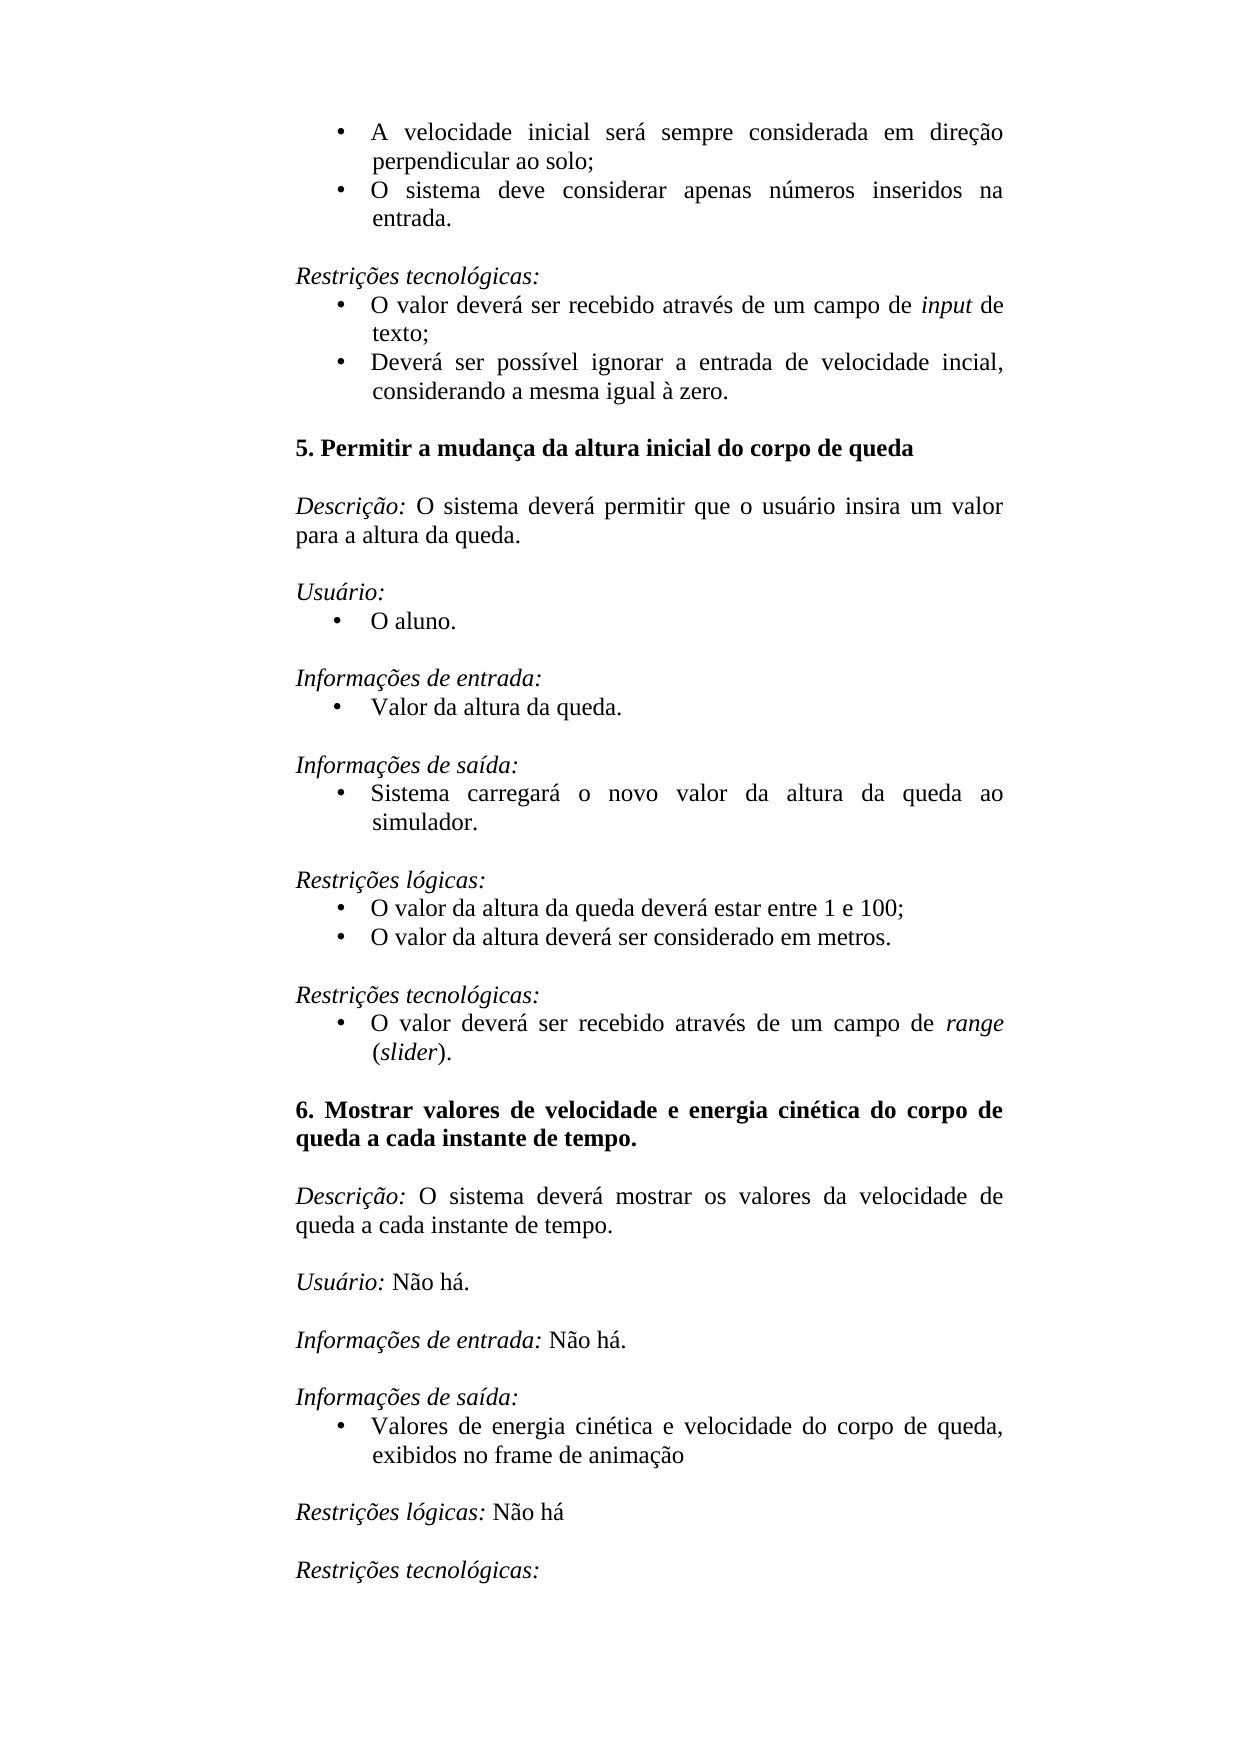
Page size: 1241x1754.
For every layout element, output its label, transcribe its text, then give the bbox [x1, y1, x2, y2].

text Usuário: [59, 577, 1240, 606]
text Restrições tecnológicas: [59, 1555, 1240, 1583]
list O sistema deve considerar apenas números inseridos na entrada. [100, 175, 1240, 232]
text Informações de saída: [59, 750, 1240, 778]
text Informações de entrada: [59, 663, 1240, 692]
text Informações de saída: [59, 1382, 1240, 1411]
list O valor deverá ser recebido através de um campo de input de texto; [100, 290, 1240, 347]
text Restrições lógicas: [59, 865, 1240, 893]
text Restrições tecnológicas: [59, 980, 1240, 1008]
list Deverá ser possível ignorar a entrada de velocidade incial, considerando a mesma igual à zero. [100, 347, 1240, 405]
text Usuário: Não há. [59, 1267, 1240, 1296]
text Restrições tecnológicas: [59, 261, 1240, 290]
list O valor deverá ser recebido através de um campo de range (slider). [100, 1008, 1240, 1066]
list O valor da altura deverá ser considerado em metros. [100, 922, 1240, 951]
text 6. Mostrar valores de velocidade e energia cinética do corpo de queda a cada instante de tempo. [59, 1095, 1240, 1152]
text Informações de entrada: Não há. [59, 1325, 1240, 1353]
list O aluno. [97, 606, 1240, 635]
text Descrição: O sistema deverá permitir que o usuário insira um valor para a altura da queda. [59, 491, 1240, 548]
text Descrição: O sistema deverá mostrar os valores da velocidade de queda a cada instante de tempo. [59, 1181, 1240, 1238]
list Valores de energia cinética e velocidade do corpo de queda, exibidos no frame de animação [100, 1411, 1240, 1468]
list Valor da altura da queda. [97, 692, 1240, 721]
list A velocidade inicial será sempre considerada em direção perpendicular ao solo; [100, 117, 1240, 175]
text 5. Permitir a mudança da altura inicial do corpo de queda [59, 433, 1240, 462]
list O valor da altura da queda deverá estar entre 1 e 100; [100, 893, 1240, 922]
text Restrições lógicas: Não há [59, 1497, 1240, 1526]
list Sistema carregará o novo valor da altura da queda ao simulador. [100, 778, 1240, 836]
